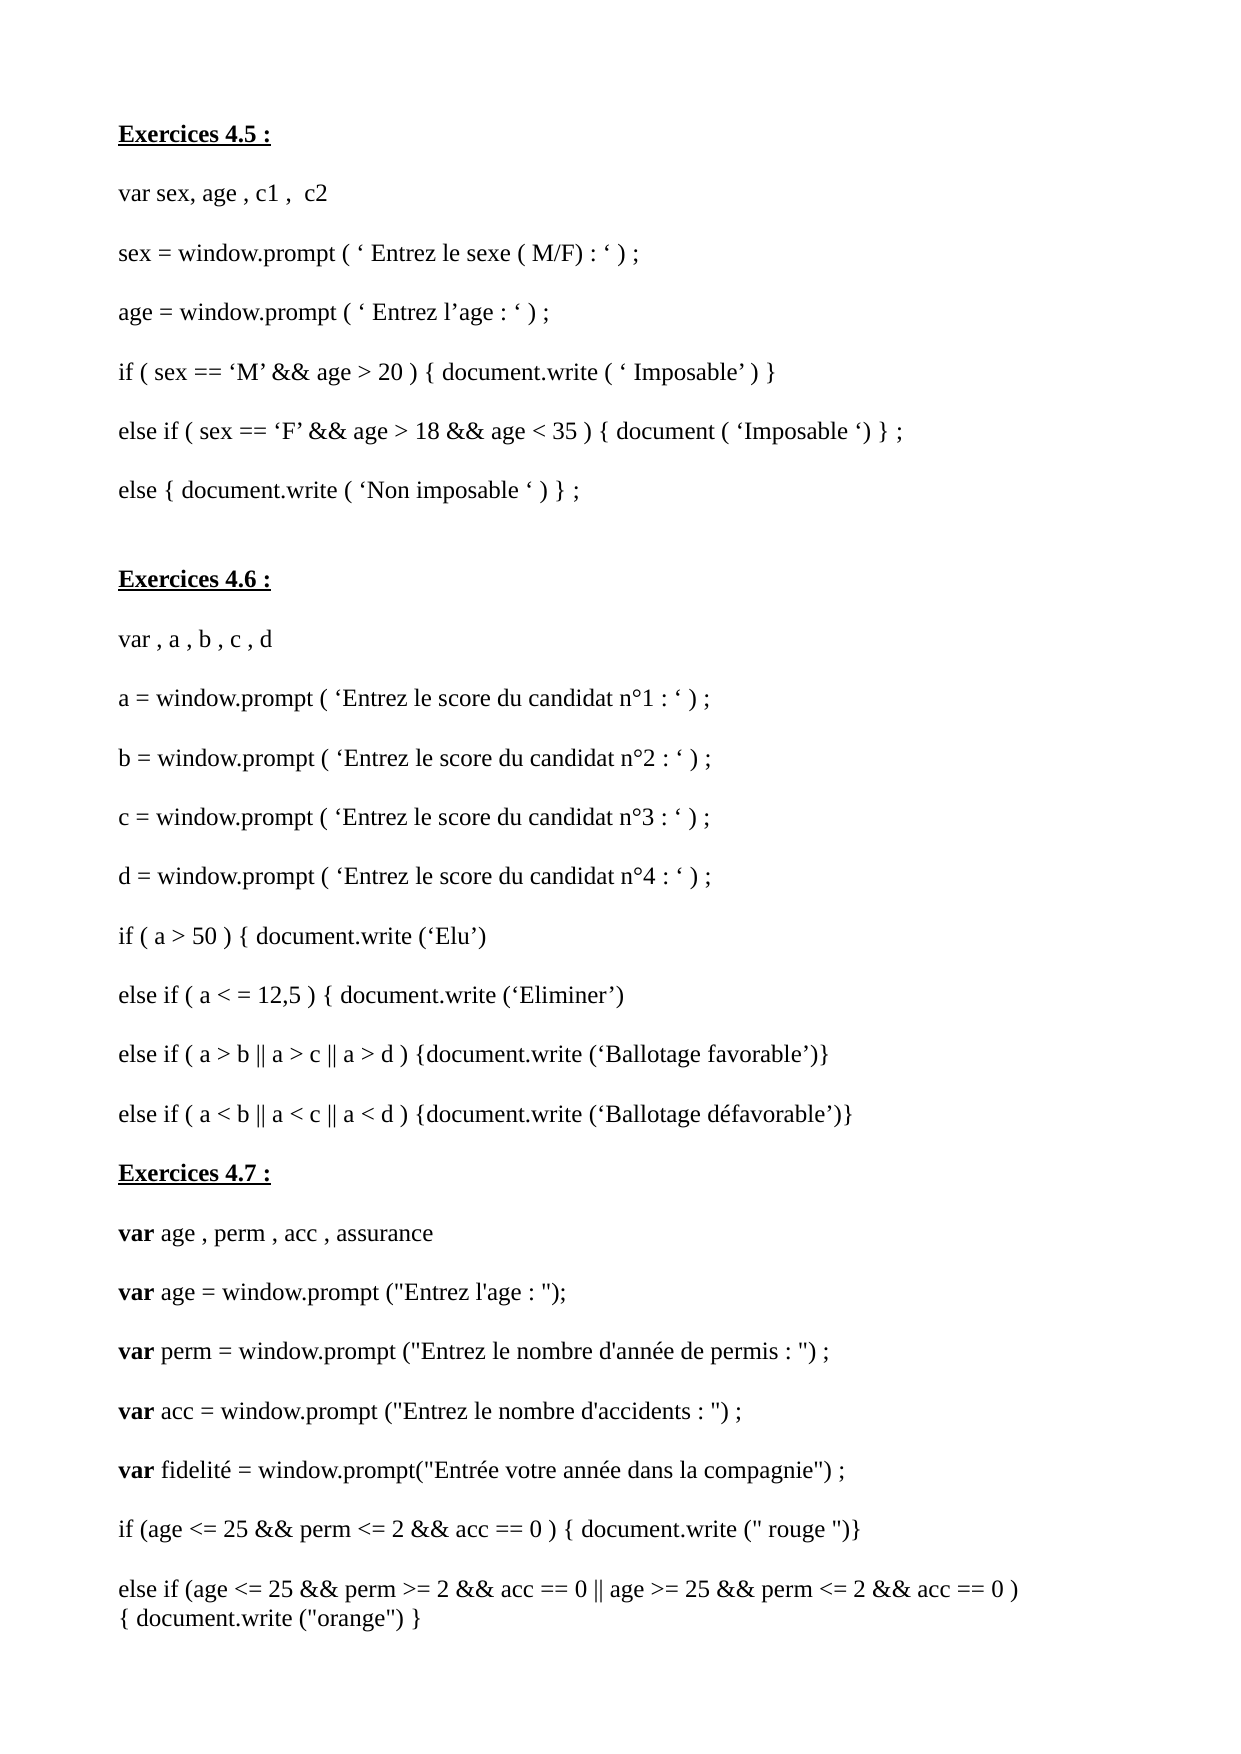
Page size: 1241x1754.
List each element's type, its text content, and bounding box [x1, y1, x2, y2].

text b = window.prompt ( ‘Entrez le score du candidat n°2 : ‘ ) ; [118, 742, 1122, 771]
text else { document.write ( ‘Non imposable ‘ ) } ; [118, 474, 1122, 504]
text var age , perm , acc , assurance [118, 1217, 1122, 1246]
text Exercices 4.6 : [118, 563, 1122, 593]
text if ( a > 50 ) { document.write (‘Elu’) [118, 920, 1122, 949]
text var , a , b , c , d [118, 623, 1122, 653]
text var age = window.prompt ("Entrez l'age : "); [118, 1276, 1122, 1306]
text if ( sex == ‘M’ && age > 20 ) { document.write ( ‘ Imposable’ ) } [118, 356, 1122, 385]
text Exercices 4.5 : [118, 118, 1122, 148]
text age = window.prompt ( ‘ Entrez l’age : ‘ ) ; [118, 296, 1122, 326]
text else if ( a < = 12,5 ) { document.write (‘Eliminer’) [118, 979, 1122, 1009]
text var sex, age , c1 , c2 [118, 177, 1122, 207]
text var perm = window.prompt ("Entrez le nombre d'année de permis : ") ; [118, 1335, 1122, 1365]
text else if ( a > b || a > c || a > d ) {document.write (‘Ballotage favorable’)} [118, 1038, 1122, 1068]
text if (age <= 25 && perm <= 2 && acc == 0 ) { document.write (" rouge ")} [118, 1513, 1122, 1543]
text Exercices 4.7 : [118, 1157, 1122, 1187]
text d = window.prompt ( ‘Entrez le score du candidat n°4 : ‘ ) ; [118, 860, 1122, 890]
text sex = window.prompt ( ‘ Entrez le sexe ( M/F) : ‘ ) ; [118, 237, 1122, 267]
text var fidelité = window.prompt("Entrée votre année dans la compagnie") ; [118, 1454, 1122, 1484]
text c = window.prompt ( ‘Entrez le score du candidat n°3 : ‘ ) ; [118, 801, 1122, 831]
text a = window.prompt ( ‘Entrez le score du candidat n°1 : ‘ ) ; [118, 682, 1122, 712]
text else if ( sex == ‘F’ && age > 18 && age < 35 ) { document ( ‘Imposable ‘) } ; [118, 415, 1122, 445]
text else if ( a < b || a < c || a < d ) {document.write (‘Ballotage défavorable’)} [118, 1098, 1122, 1128]
text else if (age <= 25 && perm >= 2 && acc == 0 || age >= 25 && perm <= 2 && acc == 0 ) { document.write ("orange") } [118, 1573, 1122, 1632]
text var acc = window.prompt ("Entrez le nombre d'accidents : ") ; [118, 1395, 1122, 1424]
